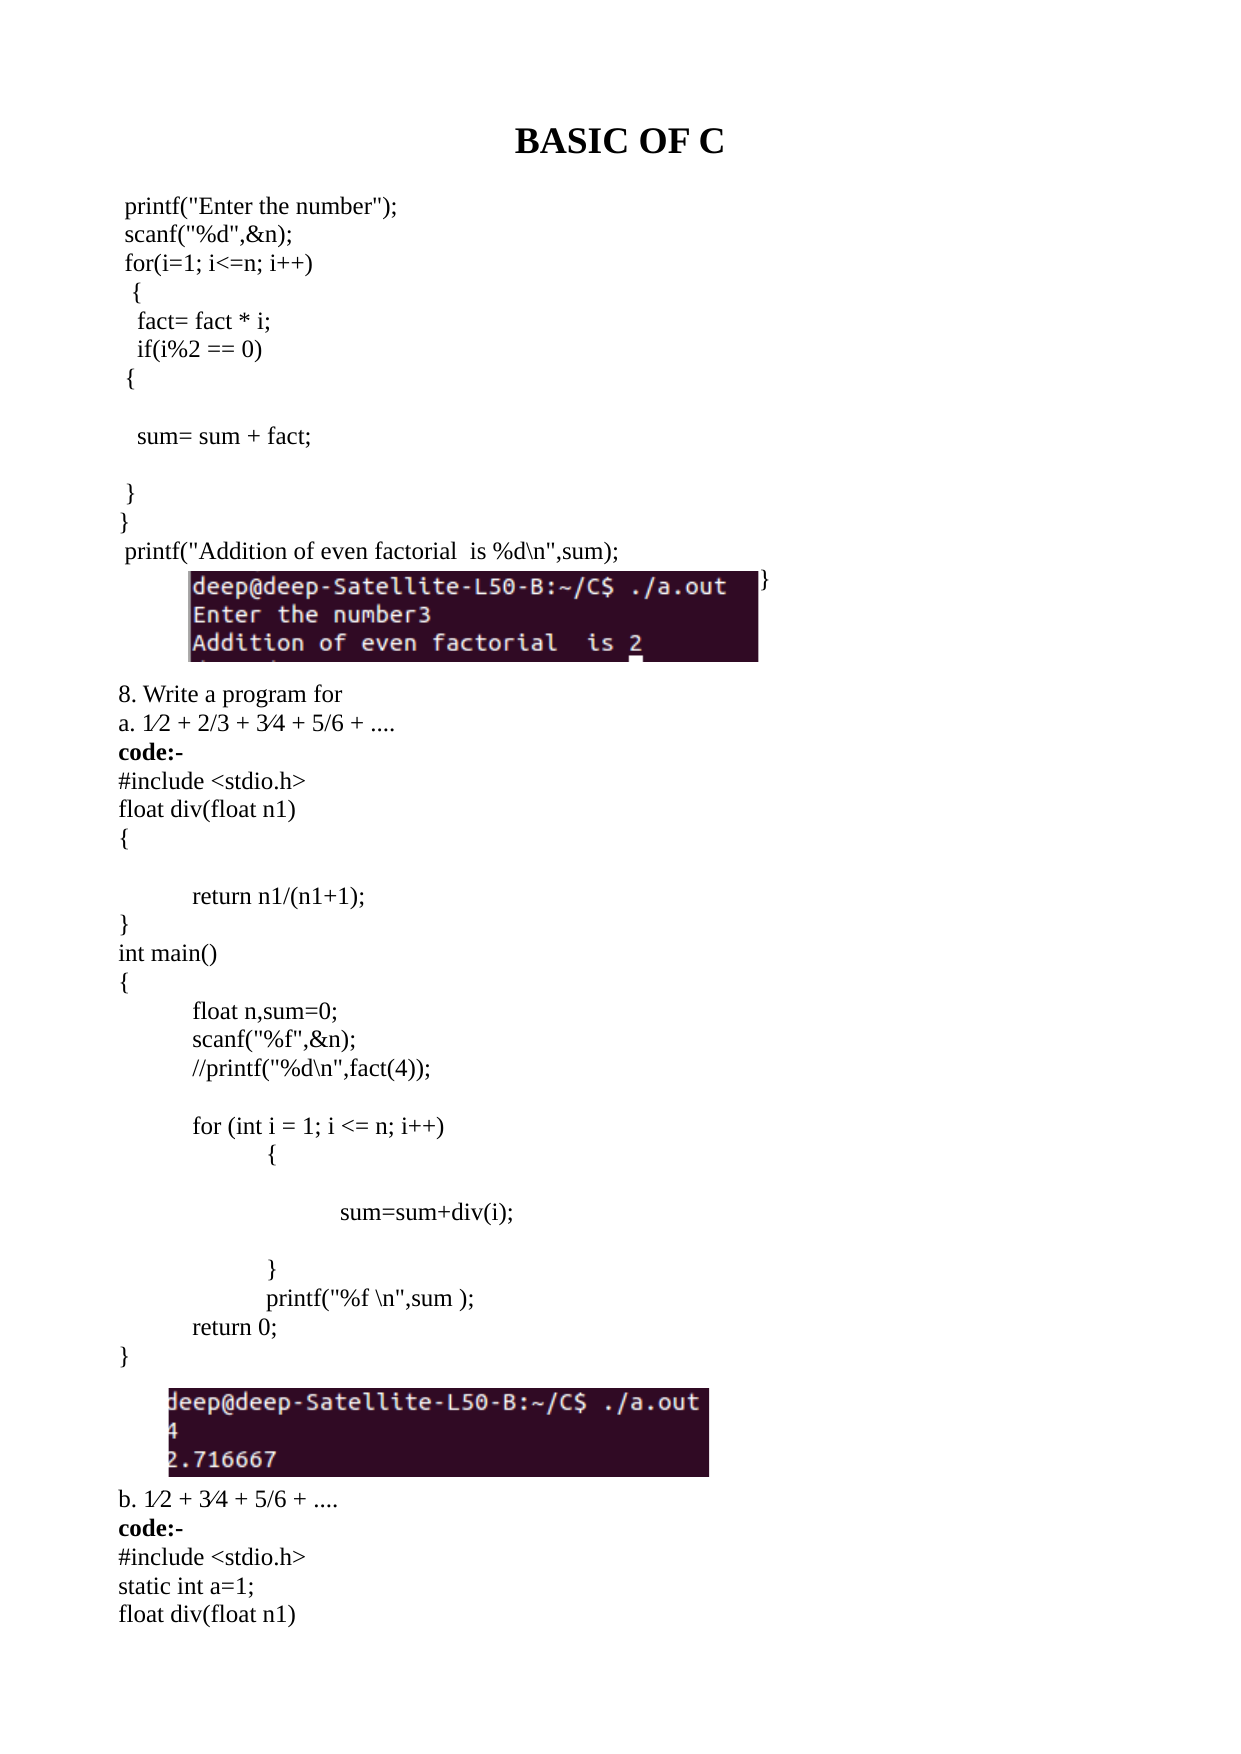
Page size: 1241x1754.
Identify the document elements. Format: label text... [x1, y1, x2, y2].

text static int a=1; [118, 1571, 1122, 1599]
text #include <stdio.h> [118, 766, 1122, 794]
text code:- [118, 1513, 1122, 1542]
text sum=sum+div(i); [118, 1197, 1122, 1226]
text #include <stdio.h> [118, 1542, 1122, 1571]
text } [118, 564, 1122, 593]
text 8. Write a program for [118, 679, 1122, 708]
text } [118, 1254, 1122, 1283]
text int main() [118, 938, 1122, 967]
text a. 1⁄2 + 2/3 + 3⁄4 + 5/6 + .... [118, 708, 1122, 737]
text for (int i = 1; i <= n; i++) [118, 1111, 1122, 1139]
text float n,sum=0; [118, 996, 1122, 1024]
text scanf("%d",&n); [118, 219, 1122, 248]
text printf("%f \n",sum ); [118, 1283, 1122, 1312]
text return n1/(n1+1); [118, 881, 1122, 909]
text { [118, 967, 1122, 996]
text return 0; [118, 1312, 1122, 1341]
text { [118, 277, 1122, 306]
text { [118, 363, 1122, 392]
text fact= fact * i; [118, 306, 1122, 334]
text } [118, 478, 1122, 507]
text printf("Enter the number"); [118, 191, 1122, 219]
text for(i=1; i<=n; i++) [118, 248, 1122, 277]
text b. 1⁄2 + 3⁄4 + 5/6 + .... [118, 1484, 1122, 1513]
text { [118, 1139, 1122, 1168]
text { [118, 823, 1122, 852]
text } [118, 1341, 1122, 1369]
text code:- [118, 737, 1122, 766]
text float div(float n1) [118, 794, 1122, 823]
text } [118, 507, 1122, 536]
text if(i%2 == 0) [118, 334, 1122, 363]
text float div(float n1) [118, 1599, 1122, 1628]
text sum= sum + fact; [118, 421, 1122, 449]
text //printf("%d\n",fact(4)); [118, 1053, 1122, 1082]
picture [168, 1388, 710, 1477]
picture [188, 571, 759, 662]
text scanf("%f",&n); [118, 1024, 1122, 1053]
text } [118, 909, 1122, 938]
text printf("Addition of even factorial is %d\n",sum); [118, 536, 1122, 564]
